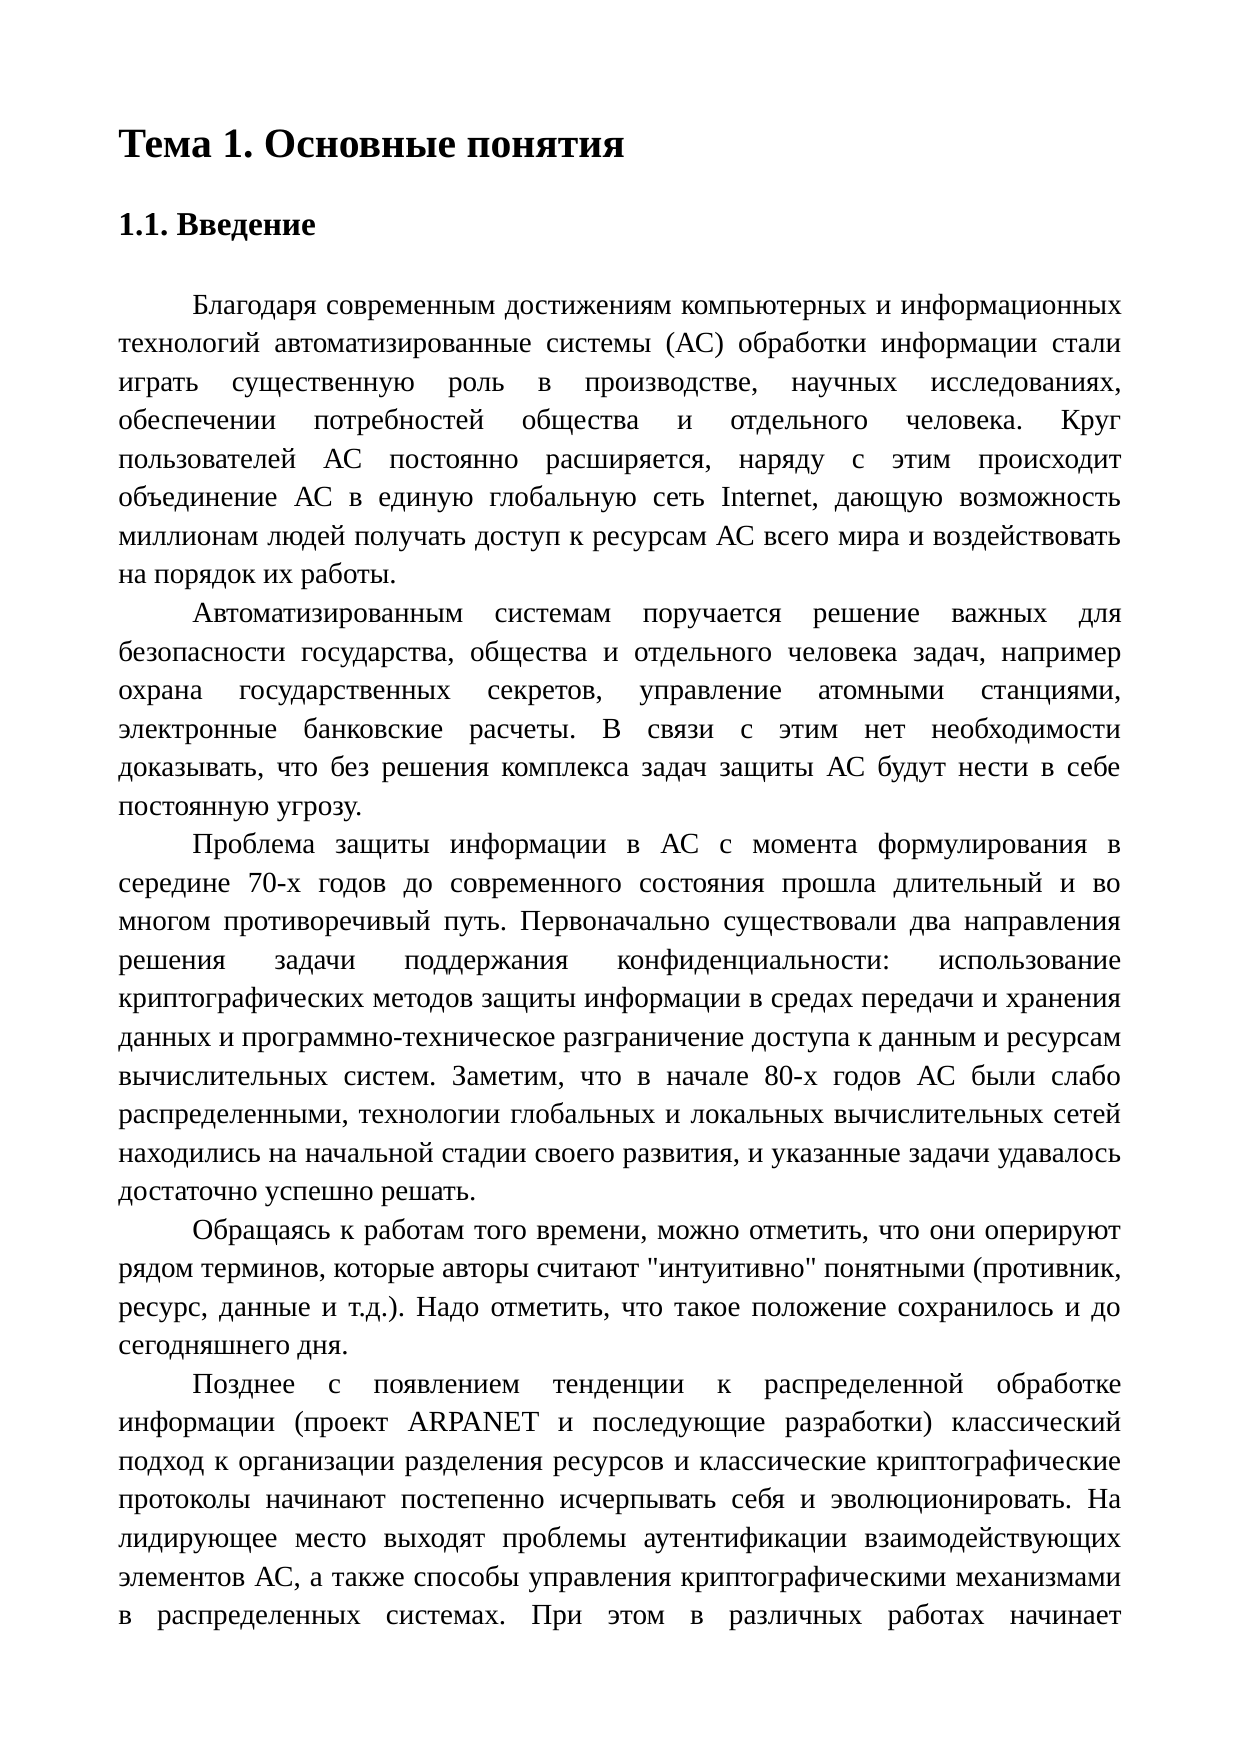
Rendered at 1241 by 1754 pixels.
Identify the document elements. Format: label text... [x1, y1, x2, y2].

text Проблема защиты информации в АС с момента формулирования в середине 70-x годов до современного состояния прошла длительный и во многом противоречивый путь. Первоначально существовали два направления решения задачи поддержания конфиденциальности: использование криптографических методов защиты информации в средах передачи и хранения данных и программно-техническое разграничение доступа к данным и ресурсам вычислительных систем. Заметим, что в начале 80-x годов АС были слабо распределенными, технологии глобальных и локальных вычислительных сетей находились на начальной стадии своего развития, и указанные задачи удавалось достаточно успешно решать. [118, 826, 1122, 1207]
subtitle 1.1. Введение [118, 204, 1122, 243]
subtitle Тема 1. Основные понятия [118, 118, 1122, 166]
text Позднее с появлением тенденции к распределенной обработке информации (проект ARPANET и последующие разработки) классический подход к организации разделения ресурсов и классические криптографические протоколы начинают постепенно исчерпывать себя и эволюционировать. На лидирующее место выходят проблемы аутентификации взаимодействующих элементов АС, а также способы управления криптографическими механизмами в распределенных системах. При этом в различных работах начинает [118, 1366, 1122, 1631]
text Обращаясь к работам того времени, можно отметить, что они оперируют рядом терминов, которые авторы считают "интуитивно" понятными (противник, pecypc, данные и т.д.). Надо отметить, что такое положение сохранилось и до сегодняшнего дня. [118, 1212, 1122, 1361]
text Автоматизированным системам поручается решение важных для безопасности государства, общества и отдельного человека задач, например охрана государственных секретов, управление атомными станциями, электронные банковские расчеты. В связи с этим нет необходимости доказывать, что без решения комплекса задач защиты АС будут нести в себе постоянную угрозу. [118, 595, 1122, 821]
text Благодаря современным достижениям компьютерных и информационных технологий автоматизированные системы (АС) обработки информации стали играть существенную роль в производстве, научных исследованиях, обеспечении потребностей общества и отдельного человека. Круг пользователей АС постоянно расширяется, наряду с этим происходит объединение АС в единую глобальную сеть Internet, дающую возможность миллионам людей получать доступ к ресурсам АС всего мира и воздействовать на порядок их работы. [118, 287, 1122, 590]
